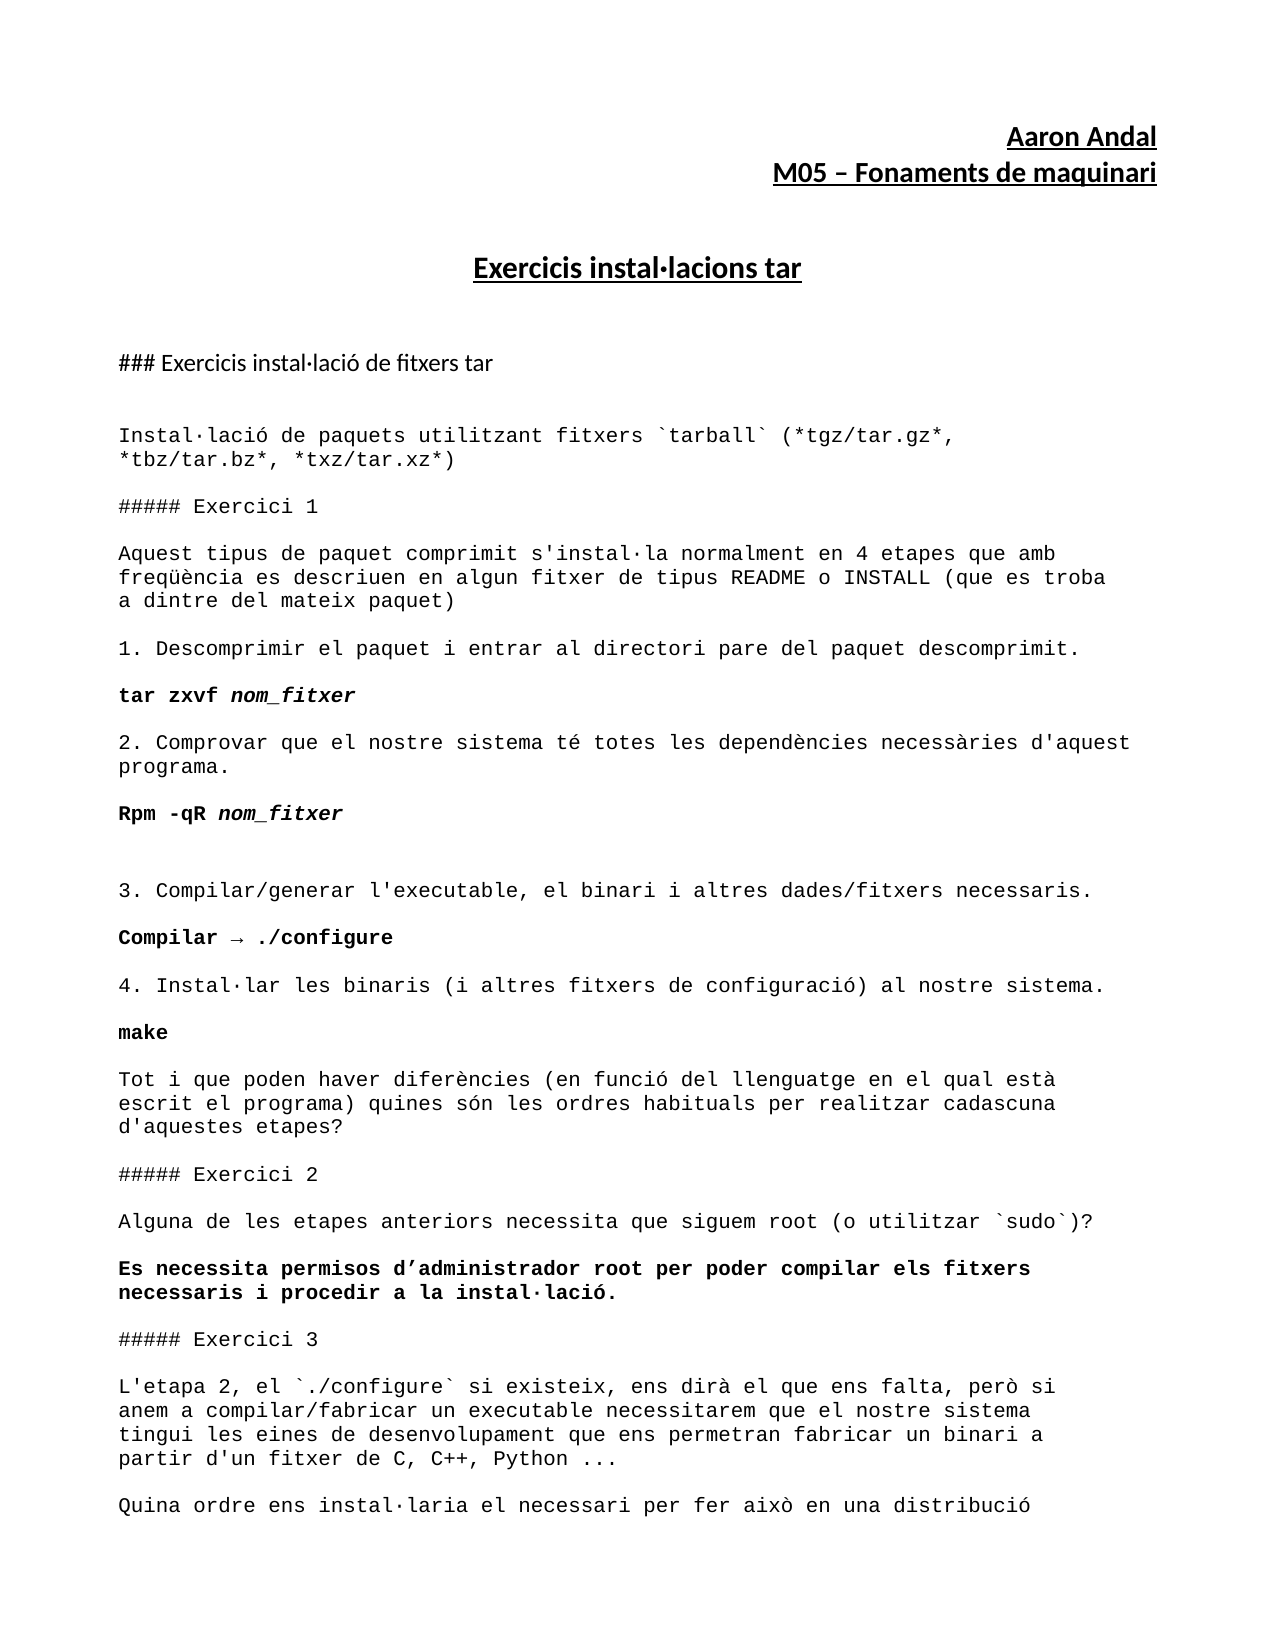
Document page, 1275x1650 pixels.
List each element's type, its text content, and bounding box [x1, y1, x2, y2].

text a dintre del mateix paquet) [118, 590, 1157, 614]
text tingui les eines de desenvolupament que ens permetran fabricar un binari a [118, 1424, 1157, 1447]
text 1. Descomprimir el paquet i entrar al directori pare del paquet descomprimit. [118, 638, 1157, 661]
text make [118, 1022, 1157, 1046]
text Tot i que poden haver diferències (en funció del llenguatge en el qual està [118, 1069, 1157, 1093]
text Rpm -qR nom_fitxer [118, 803, 1157, 827]
text M05 – Fonaments de maquinari [118, 154, 1157, 189]
text ##### Exercici 3 [118, 1329, 1157, 1353]
text Compilar → ./configure [118, 927, 1157, 951]
text freqüència es descriuen en algun fitxer de tipus README o INSTALL (que es troba [118, 567, 1157, 590]
text Instal·lació de paquets utilitzant fitxers `tarball` (*tgz/tar.gz*, [118, 425, 1157, 448]
text 4. Instal·lar les binaris (i altres fitxers de configuració) al nostre sistema. [118, 974, 1157, 998]
text 2. Comprovar que el nostre sistema té totes les dependències necessàries d'aquest programa. [118, 732, 1157, 779]
text Exercicis instal·lacions tar [118, 249, 1157, 287]
text Aquest tipus de paquet comprimit s'instal·la normalment en 4 etapes que amb [118, 543, 1157, 567]
text tar zxvf nom_fitxer [118, 685, 1157, 709]
text ### Exercicis instal·lació de fitxers tar [118, 347, 1157, 378]
text 3. Compilar/generar l'executable, el binari i altres dades/fitxers necessaris. [118, 880, 1157, 904]
text Aaron Andal [118, 118, 1157, 154]
text d'aquestes etapes? [118, 1116, 1157, 1140]
text escrit el programa) quines són les ordres habituals per realitzar cadascuna [118, 1093, 1157, 1116]
text Es necessita permisos d’administrador root per poder compilar els fitxers necessaris i procedir a la instal·lació. [118, 1258, 1157, 1306]
text Quina ordre ens instal·laria el necessari per fer això en una distribució [118, 1495, 1157, 1518]
text anem a compilar/fabricar un executable necessitarem que el nostre sistema [118, 1400, 1157, 1424]
text ##### Exercici 2 [118, 1164, 1157, 1187]
text Alguna de les etapes anteriors necessita que siguem root (o utilitzar `sudo`)? [118, 1211, 1157, 1235]
text L'etapa 2, el `./configure` si existeix, ens dirà el que ens falta, però si [118, 1377, 1157, 1400]
text ##### Exercici 1 [118, 496, 1157, 519]
text partir d'un fitxer de C, C++, Python ... [118, 1447, 1157, 1471]
text *tbz/tar.bz*, *txz/tar.xz*) [118, 448, 1157, 472]
